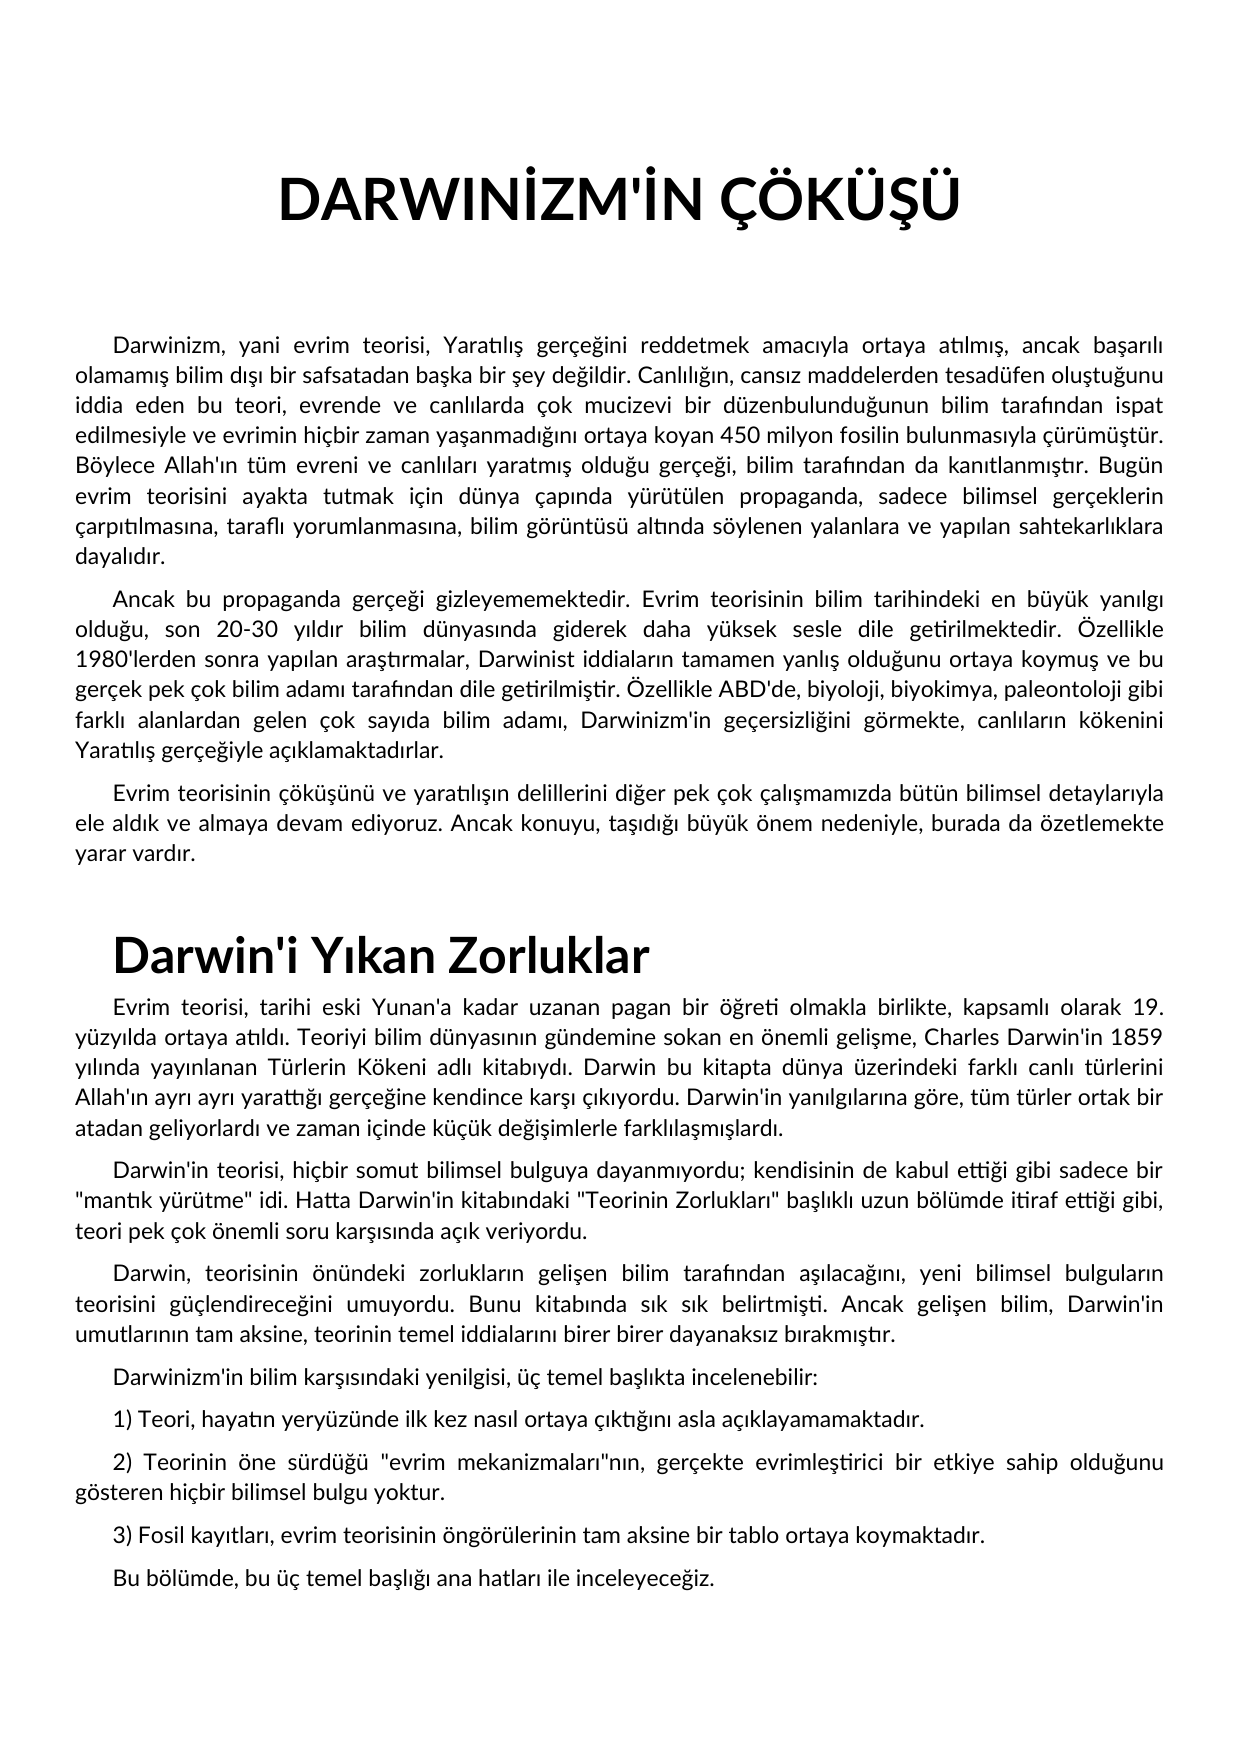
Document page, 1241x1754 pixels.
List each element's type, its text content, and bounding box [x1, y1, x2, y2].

text 2) Teorinin öne sürdüğü "evrim mekanizmaları"nın, gerçekte evrimleştirici bir etkiye sahip olduğunu gösteren hiçbir bilimsel bulgu yoktur. [75, 1448, 1165, 1505]
text 3) Fosil kayıtları, evrim teorisinin öngörülerinin tam aksine bir tablo ortaya koymaktadır. [75, 1521, 1165, 1548]
text Darwin'in teorisi, hiçbir somut bilimsel bulguya dayanmıyordu; kendisinin de kabul ettiği gibi sadece bir "mantık yürütme" idi. Hatta Darwin'in kitabındaki "Teorinin Zorlukları" başlıklı uzun bölümde itiraf ettiği gibi, teori pek çok önemli soru karşısında açık veriyordu. [75, 1156, 1165, 1244]
text 1) Teori, hayatın yeryüzünde ilk kez nasıl ortaya çıktığını asla açıklayamamaktadır. [75, 1405, 1165, 1432]
subtitle Darwin'i Yıkan Zorluklar [112, 924, 1165, 984]
text Darwin, teorisinin önündeki zorlukların gelişen bilim tarafından aşılacağını, yeni bilimsel bulguların teorisini güçlendireceğini umuyordu. Bunu kitabında sık sık belirtmişti. Ancak gelişen bilim, Darwin'in umutlarının tam aksine, teorinin temel iddialarını birer birer dayanaksız bırakmıştır. [75, 1259, 1165, 1347]
text Ancak bu propaganda gerçeği gizleyememektedir. Evrim teorisinin bilim tarihindeki en büyük yanılgı olduğu, son 20-30 yıldır bilim dünyasında giderek daha yüksek sesle dile getirilmektedir. Özellikle 1980'lerden sonra yapılan araştırmalar, Darwinist iddiaların tamamen yanlış olduğunu ortaya koymuş ve bu gerçek pek çok bilim adamı tarafından dile getirilmiştir. Özellikle ABD'de, biyoloji, biyokimya, paleontoloji gibi farklı alanlardan gelen çok sayıda bilim adamı, Darwinizm'in geçersizliğini görmekte, canlıların kökenini Yaratılış gerçeğiyle açıklamaktadırlar. [75, 584, 1165, 763]
text Bu bölümde, bu üç temel başlığı ana hatları ile inceleyeceğiz. [75, 1563, 1165, 1591]
text Evrim teorisi, tarihi eski Yunan'a kadar uzanan pagan bir öğreti olmakla birlikte, kapsamlı olarak 19. yüzyılda ortaya atıldı. Teoriyi bilim dünyasının gündemine sokan en önemli gelişme, Charles Darwin'in 1859 yılında yayınlanan Türlerin Kökeni adlı kitabıydı. Darwin bu kitapta dünya üzerindeki farklı canlı türlerini Allah'ın ayrı ayrı yarattığı gerçeğine kendince karşı çıkıyordu. Darwin'in yanılgılarına göre, tüm türler ortak bir atadan geliyorlardı ve zaman içinde küçük değişimlerle farklılaşmışlardı. [75, 992, 1165, 1141]
text Evrim teorisinin çöküşünü ve yaratılışın delillerini diğer pek çok çalışmamızda bütün bilimsel detaylarıyla ele aldık ve almaya devam ediyoruz. Ancak konuyu, taşıdığı büyük önem nedeniyle, burada da özetlemekte yarar vardır. [75, 778, 1165, 866]
subtitle DARWINİZM'İN ÇÖKÜŞÜ [75, 162, 1165, 232]
text Darwinizm, yani evrim teorisi, Yaratılış gerçeğini reddetmek amacıyla ortaya atılmış, ancak başarılı olamamış bilim dışı bir safsatadan başka bir şey değildir. Canlılığın, cansız maddelerden tesadüfen oluştuğunu iddia eden bu teori, evrende ve canlılarda çok mucizevi bir düzenbulunduğunun bilim tarafından ispat edilmesiyle ve evrimin hiçbir zaman yaşanmadığını ortaya koyan 450 milyon fosilin bulunmasıyla çürümüştür. Böylece Allah'ın tüm evreni ve canlıları yaratmış olduğu gerçeği, bilim tarafından da kanıtlanmıştır. Bugün evrim teorisini ayakta tutmak için dünya çapında yürütülen propaganda, sadece bilimsel gerçeklerin çarpıtılmasına, taraflı yorumlanmasına, bilim görüntüsü altında söylenen yalanlara ve yapılan sahtekarlıklara dayalıdır. [75, 330, 1165, 569]
text Darwinizm'in bilim karşısındaki yenilgisi, üç temel başlıkta incelenebilir: [75, 1362, 1165, 1390]
